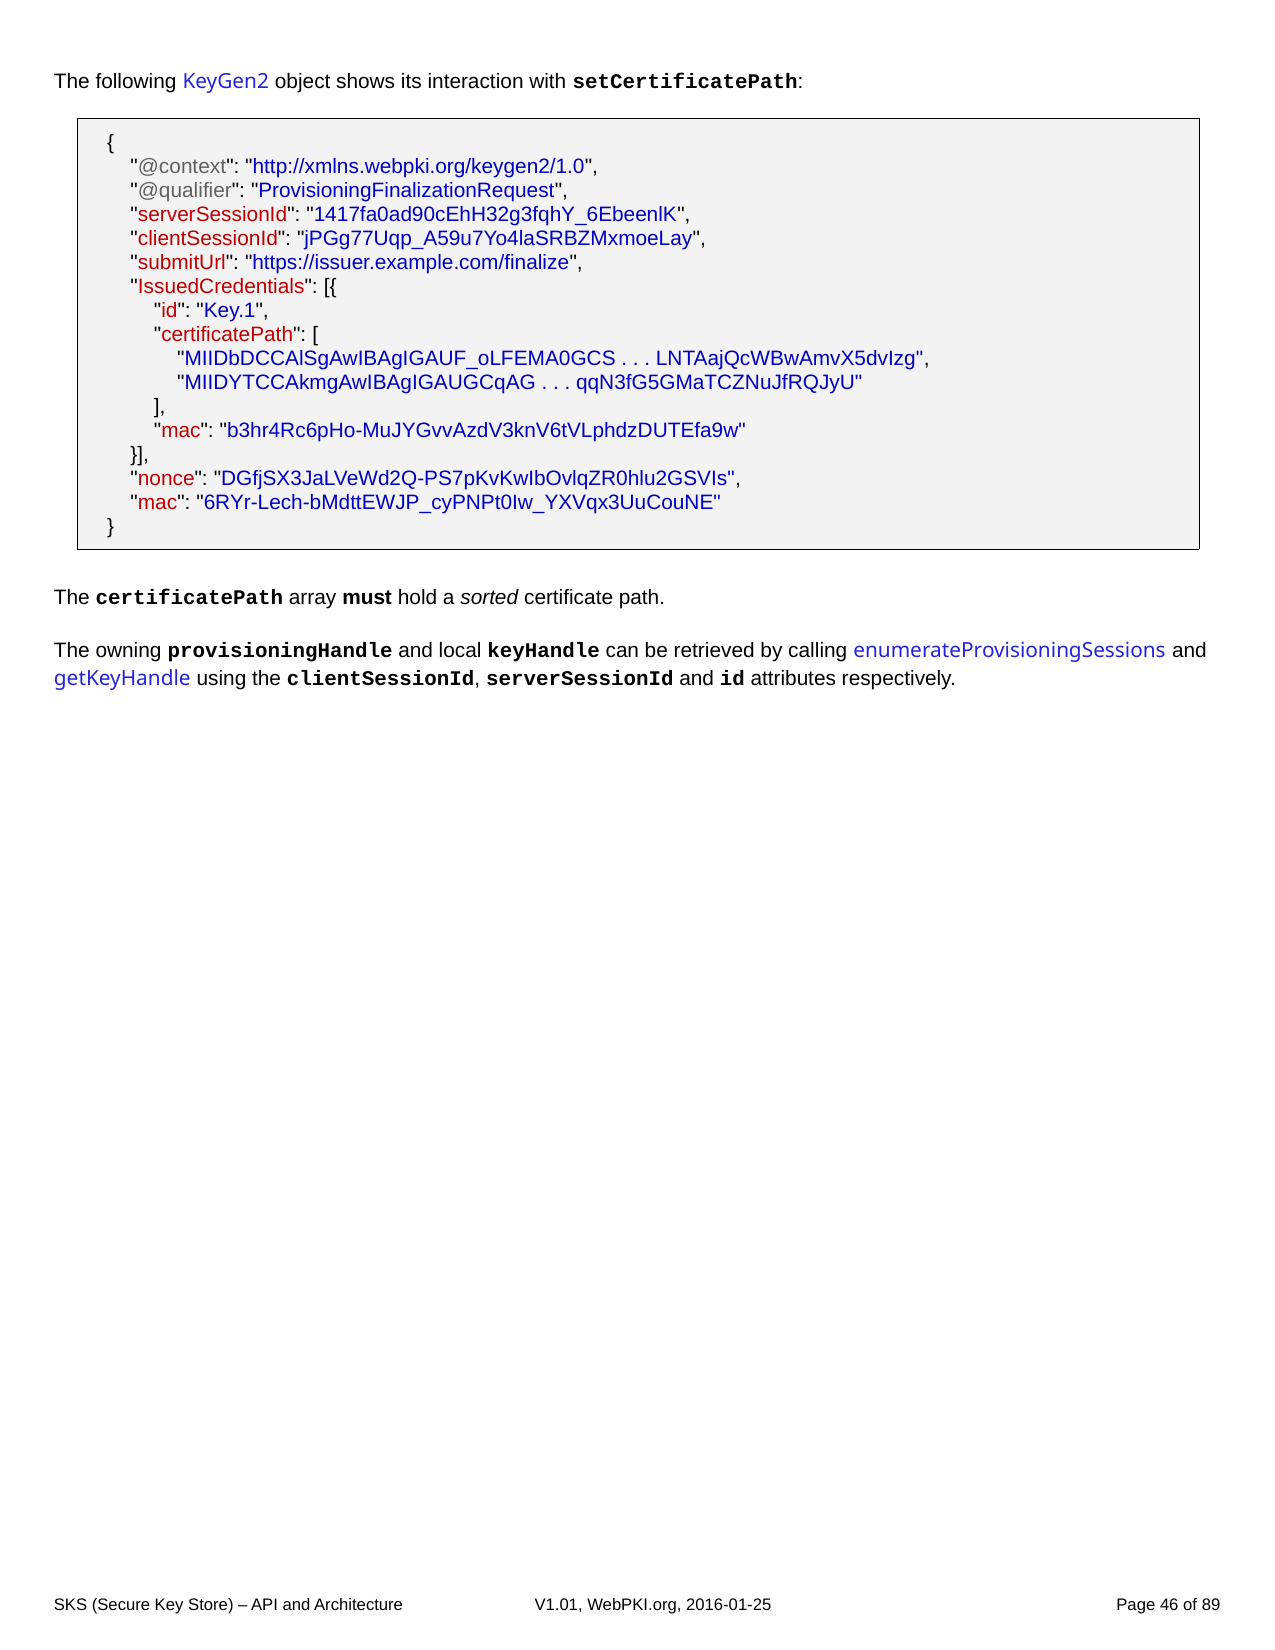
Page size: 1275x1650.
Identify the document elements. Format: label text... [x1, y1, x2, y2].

text The certificatePath array must hold a sorted certificate path. [54, 585, 1221, 611]
text The following KeyGen2 object shows its interaction with setCertificatePath: [54, 66, 1221, 118]
text The owning provisioningHandle and local keyHandle can be retrieved by calling enumerateProvisioningSessions and getKeyHandle using the clientSessionId, serverSessionId and id attributes respectively. [54, 635, 1221, 692]
table_header { "@context": "http://xmlns.webpki.org/keygen2/1.0", "@qualifier": "ProvisioningFinalizationRequest", "serverSessionId": "1417fa0ad90cEhH32g3fqhY_6EbeenlK", "clientSessionId": "jPGg77Uqp_A59u7Yo4laSRBZMxmoeLay", "submitUrl": "https://issuer.example.com/finalize", "IssuedCredentials": [{ "id": "Key.1", "certificatePath": [ "MIIDbDCCAlSgAwIBAgIGAUF_oLFEMA0GCS . . . LNTAajQcWBwAmvX5dvIzg", "MIIDYTCCAkmgAwIBAgIGAUGCqAG . . . qqN3fG5GMaTCZNuJfRQJyU" ], "mac": "b3hr4Rc6pHo-MuJYGvvAzdV3knV6tVLphdzDUTEfa9w" }], "nonce": "DGfjSX3JaLVeWd2Q-PS7pKvKwIbOvlqZR0hlu2GSVIs", "mac": "6RYr-Lech-bMdttEWJP_cyPNPt0Iw_YXVqx3UuCouNE" } [78, 119, 1199, 549]
